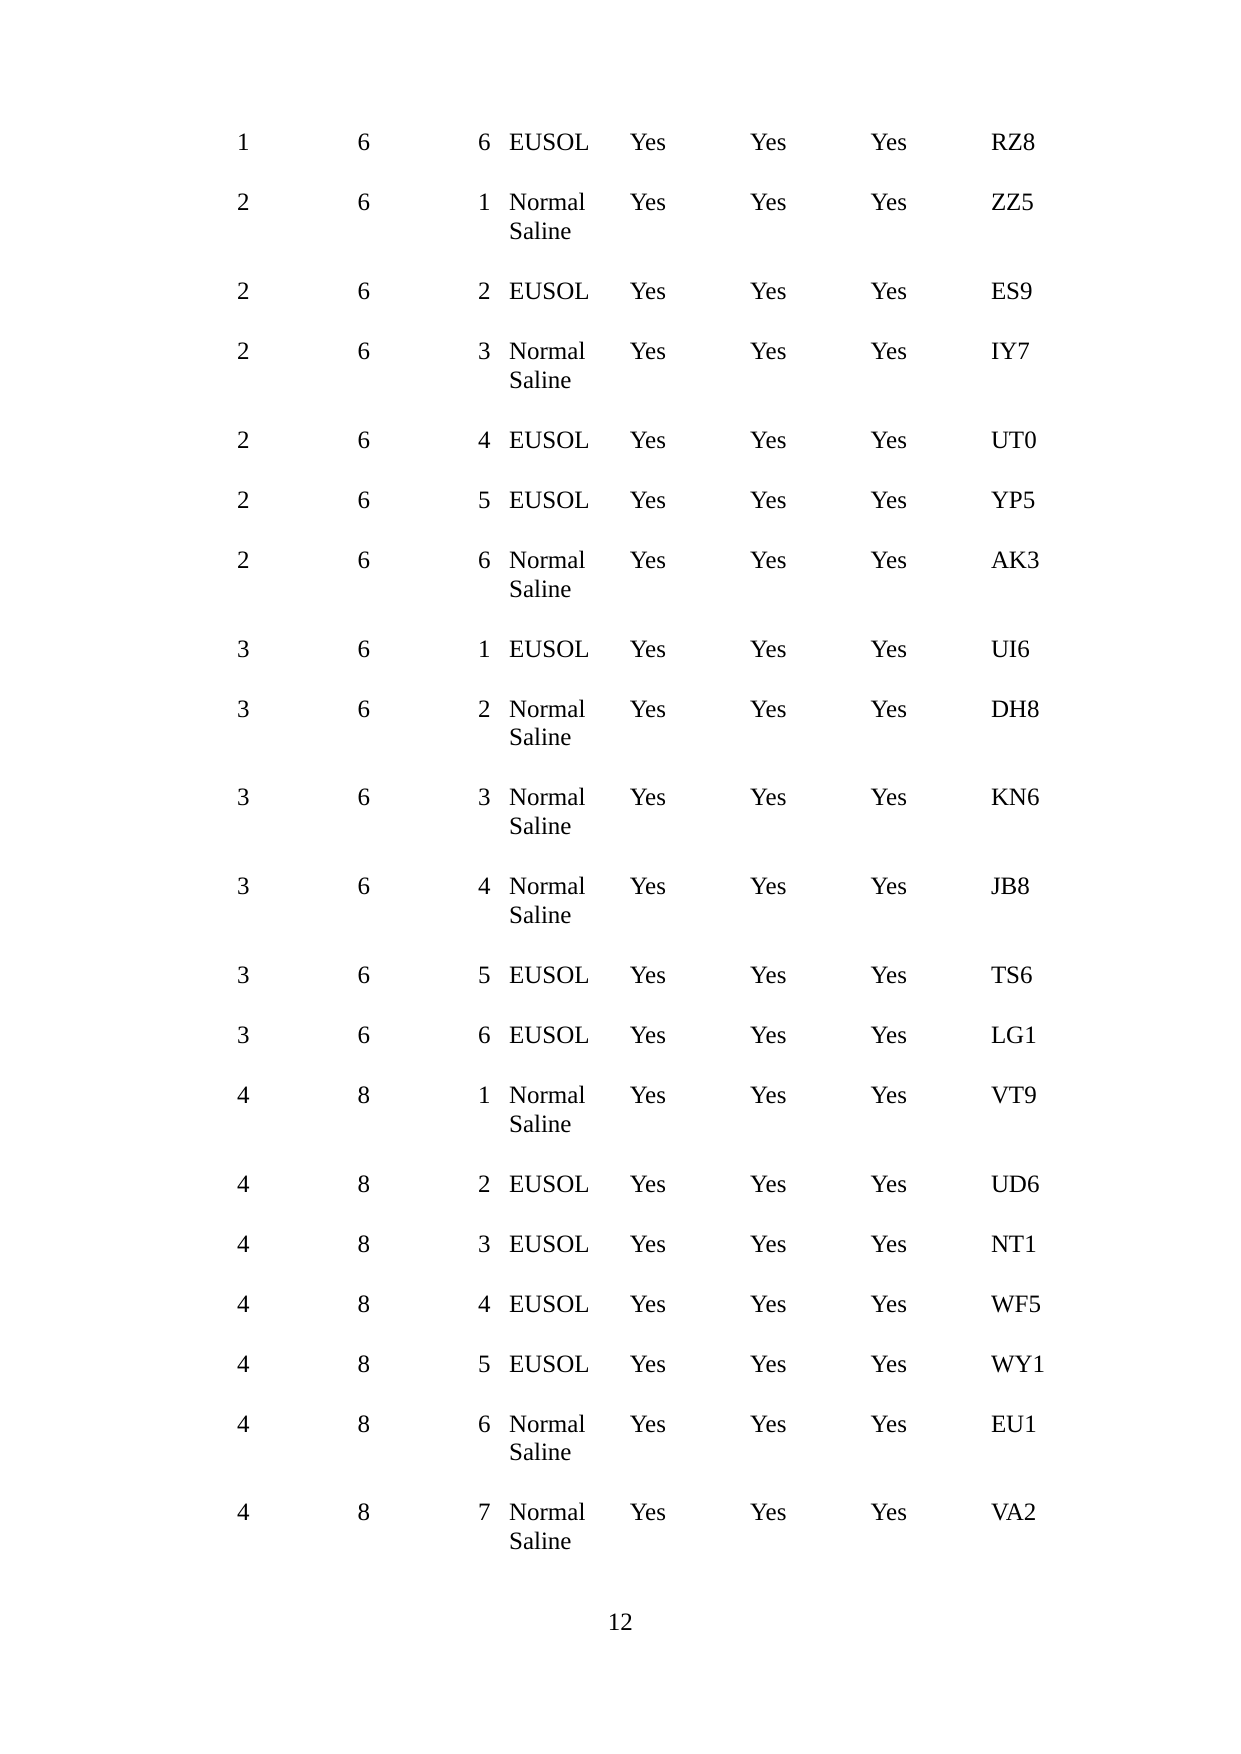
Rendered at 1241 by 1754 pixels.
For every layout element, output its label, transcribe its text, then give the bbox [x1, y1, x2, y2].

table_cell Yes [861, 416, 981, 476]
table_cell Yes [741, 624, 861, 684]
table_cell NT1 [981, 1219, 1102, 1279]
table_cell Yes [861, 1159, 981, 1219]
table_cell Yes [620, 1488, 741, 1577]
table_cell Yes [741, 951, 861, 1011]
table_cell Yes [741, 1071, 861, 1159]
table_cell Yes [620, 267, 741, 327]
table_cell 8 [259, 1488, 379, 1577]
table_cell 3 [138, 1011, 259, 1071]
table_cell Yes [620, 1399, 741, 1488]
table_cell VT9 [981, 1071, 1102, 1159]
table_cell 8 [259, 1279, 379, 1339]
table_cell Yes [741, 1011, 861, 1071]
table_cell EUSOL [500, 476, 620, 536]
table_cell EUSOL [500, 624, 620, 684]
table_cell Yes [741, 1159, 861, 1219]
table_cell Yes [741, 476, 861, 536]
table_cell UT0 [981, 416, 1102, 476]
table_cell Yes [620, 773, 741, 862]
table_cell 4 [138, 1159, 259, 1219]
table_cell Yes [861, 327, 981, 416]
table_cell VA2 [981, 1488, 1102, 1577]
table_cell Yes [861, 267, 981, 327]
table_cell LG1 [981, 1011, 1102, 1071]
table_cell Yes [741, 267, 861, 327]
table_cell Yes [620, 624, 741, 684]
table_cell UD6 [981, 1159, 1102, 1219]
table_cell Yes [861, 1071, 981, 1159]
table_cell 6 [259, 536, 379, 624]
table_cell Normal Saline [500, 773, 620, 862]
table_cell Yes [620, 1339, 741, 1399]
table_cell Yes [620, 536, 741, 624]
table_cell EUSOL [500, 1159, 620, 1219]
table_cell Yes [620, 178, 741, 267]
table_cell EUSOL [500, 1219, 620, 1279]
table_cell Yes [861, 1399, 981, 1488]
table_cell 6 [379, 1399, 499, 1488]
table_cell Yes [861, 862, 981, 951]
table_cell Yes [741, 684, 861, 773]
table_cell Normal Saline [500, 1488, 620, 1577]
table_cell 6 [379, 536, 499, 624]
table_cell 3 [138, 624, 259, 684]
table_cell Normal Saline [500, 1399, 620, 1488]
table_cell Yes [861, 1488, 981, 1577]
table_cell Normal Saline [500, 1071, 620, 1159]
table_cell 2 [138, 536, 259, 624]
table_cell Yes [741, 118, 861, 178]
table_cell Yes [620, 862, 741, 951]
table_cell 6 [259, 951, 379, 1011]
table_cell Yes [741, 1339, 861, 1399]
table_cell 4 [138, 1071, 259, 1159]
table_cell 8 [259, 1399, 379, 1488]
table_cell Yes [861, 536, 981, 624]
table_cell TS6 [981, 951, 1102, 1011]
table_cell WY1 [981, 1339, 1102, 1399]
table_cell Yes [620, 1219, 741, 1279]
table_cell 5 [379, 1339, 499, 1399]
table_cell 4 [379, 1279, 499, 1339]
table_cell DH8 [981, 684, 1102, 773]
table_cell 2 [138, 267, 259, 327]
table_cell Yes [861, 684, 981, 773]
table_cell 6 [259, 327, 379, 416]
table_cell UI6 [981, 624, 1102, 684]
table_cell 6 [259, 624, 379, 684]
table_cell Yes [861, 476, 981, 536]
table_cell Yes [741, 416, 861, 476]
table_cell Yes [620, 416, 741, 476]
table_cell 4 [138, 1339, 259, 1399]
table_cell EUSOL [500, 951, 620, 1011]
table_cell Yes [861, 624, 981, 684]
table_cell Normal Saline [500, 327, 620, 416]
table_cell Yes [741, 773, 861, 862]
table_cell RZ8 [981, 118, 1102, 178]
table_cell 8 [259, 1339, 379, 1399]
table_cell Yes [620, 951, 741, 1011]
table_cell Yes [741, 536, 861, 624]
table_cell 6 [259, 416, 379, 476]
table_cell Yes [861, 1011, 981, 1071]
table_cell Yes [620, 327, 741, 416]
table_cell 3 [138, 773, 259, 862]
table_cell Yes [861, 1279, 981, 1339]
table_cell 8 [259, 1159, 379, 1219]
table_cell 6 [259, 862, 379, 951]
table_cell 2 [379, 267, 499, 327]
table_cell Yes [741, 862, 861, 951]
table_cell Yes [620, 118, 741, 178]
table_cell 8 [259, 1219, 379, 1279]
table_cell Normal Saline [500, 178, 620, 267]
table_cell EUSOL [500, 1339, 620, 1399]
table_cell Yes [620, 684, 741, 773]
table_cell 3 [379, 773, 499, 862]
table_cell 4 [379, 416, 499, 476]
table_cell 6 [379, 118, 499, 178]
table_cell EUSOL [500, 267, 620, 327]
table_cell 6 [259, 684, 379, 773]
table_cell AK3 [981, 536, 1102, 624]
table_cell Yes [861, 1339, 981, 1399]
table_cell 6 [259, 1011, 379, 1071]
table_cell Yes [861, 1219, 981, 1279]
table_cell 4 [379, 862, 499, 951]
table_cell 2 [138, 178, 259, 267]
table_cell 4 [138, 1399, 259, 1488]
table_cell 8 [259, 1071, 379, 1159]
table_cell 1 [379, 1071, 499, 1159]
table_cell Yes [741, 1279, 861, 1339]
table_cell EUSOL [500, 1011, 620, 1071]
table_cell ES9 [981, 267, 1102, 327]
table_cell Yes [620, 1071, 741, 1159]
table_cell 3 [379, 1219, 499, 1279]
table_cell EUSOL [500, 1279, 620, 1339]
table_cell 6 [259, 178, 379, 267]
table_cell Yes [741, 1488, 861, 1577]
table_cell 3 [138, 951, 259, 1011]
table_cell Yes [861, 178, 981, 267]
table_cell 2 [138, 416, 259, 476]
table_cell Normal Saline [500, 536, 620, 624]
table_cell 5 [379, 951, 499, 1011]
table_cell 6 [259, 118, 379, 178]
table_cell IY7 [981, 327, 1102, 416]
table_cell JB8 [981, 862, 1102, 951]
table_cell 6 [259, 476, 379, 536]
table_cell 3 [138, 684, 259, 773]
table_cell 1 [379, 178, 499, 267]
table_cell 2 [138, 327, 259, 416]
table_cell 4 [138, 1488, 259, 1577]
table_cell Yes [741, 327, 861, 416]
table_cell Normal Saline [500, 862, 620, 951]
table_cell 7 [379, 1488, 499, 1577]
table_cell Yes [620, 476, 741, 536]
table_cell 6 [259, 773, 379, 862]
table_cell Yes [861, 773, 981, 862]
table_cell 5 [379, 476, 499, 536]
table_cell Yes [861, 951, 981, 1011]
table_cell Yes [620, 1279, 741, 1339]
table_cell 2 [379, 684, 499, 773]
table_cell 6 [379, 1011, 499, 1071]
table_cell 1 [138, 118, 259, 178]
table_cell EU1 [981, 1399, 1102, 1488]
table_cell 3 [379, 327, 499, 416]
table_cell Yes [620, 1011, 741, 1071]
table_cell 6 [259, 267, 379, 327]
table_cell Yes [741, 1219, 861, 1279]
table_cell 4 [138, 1279, 259, 1339]
table_cell 2 [138, 476, 259, 536]
table_cell ZZ5 [981, 178, 1102, 267]
table_cell YP5 [981, 476, 1102, 536]
table_cell Yes [741, 1399, 861, 1488]
table_cell EUSOL [500, 118, 620, 178]
table_cell 3 [138, 862, 259, 951]
table_cell 4 [138, 1219, 259, 1279]
table_cell KN6 [981, 773, 1102, 862]
table_cell EUSOL [500, 416, 620, 476]
table_cell Yes [741, 178, 861, 267]
table_cell Normal Saline [500, 684, 620, 773]
table_cell 1 [379, 624, 499, 684]
table_cell Yes [620, 1159, 741, 1219]
table_cell 2 [379, 1159, 499, 1219]
table_cell WF5 [981, 1279, 1102, 1339]
table_cell Yes [861, 118, 981, 178]
